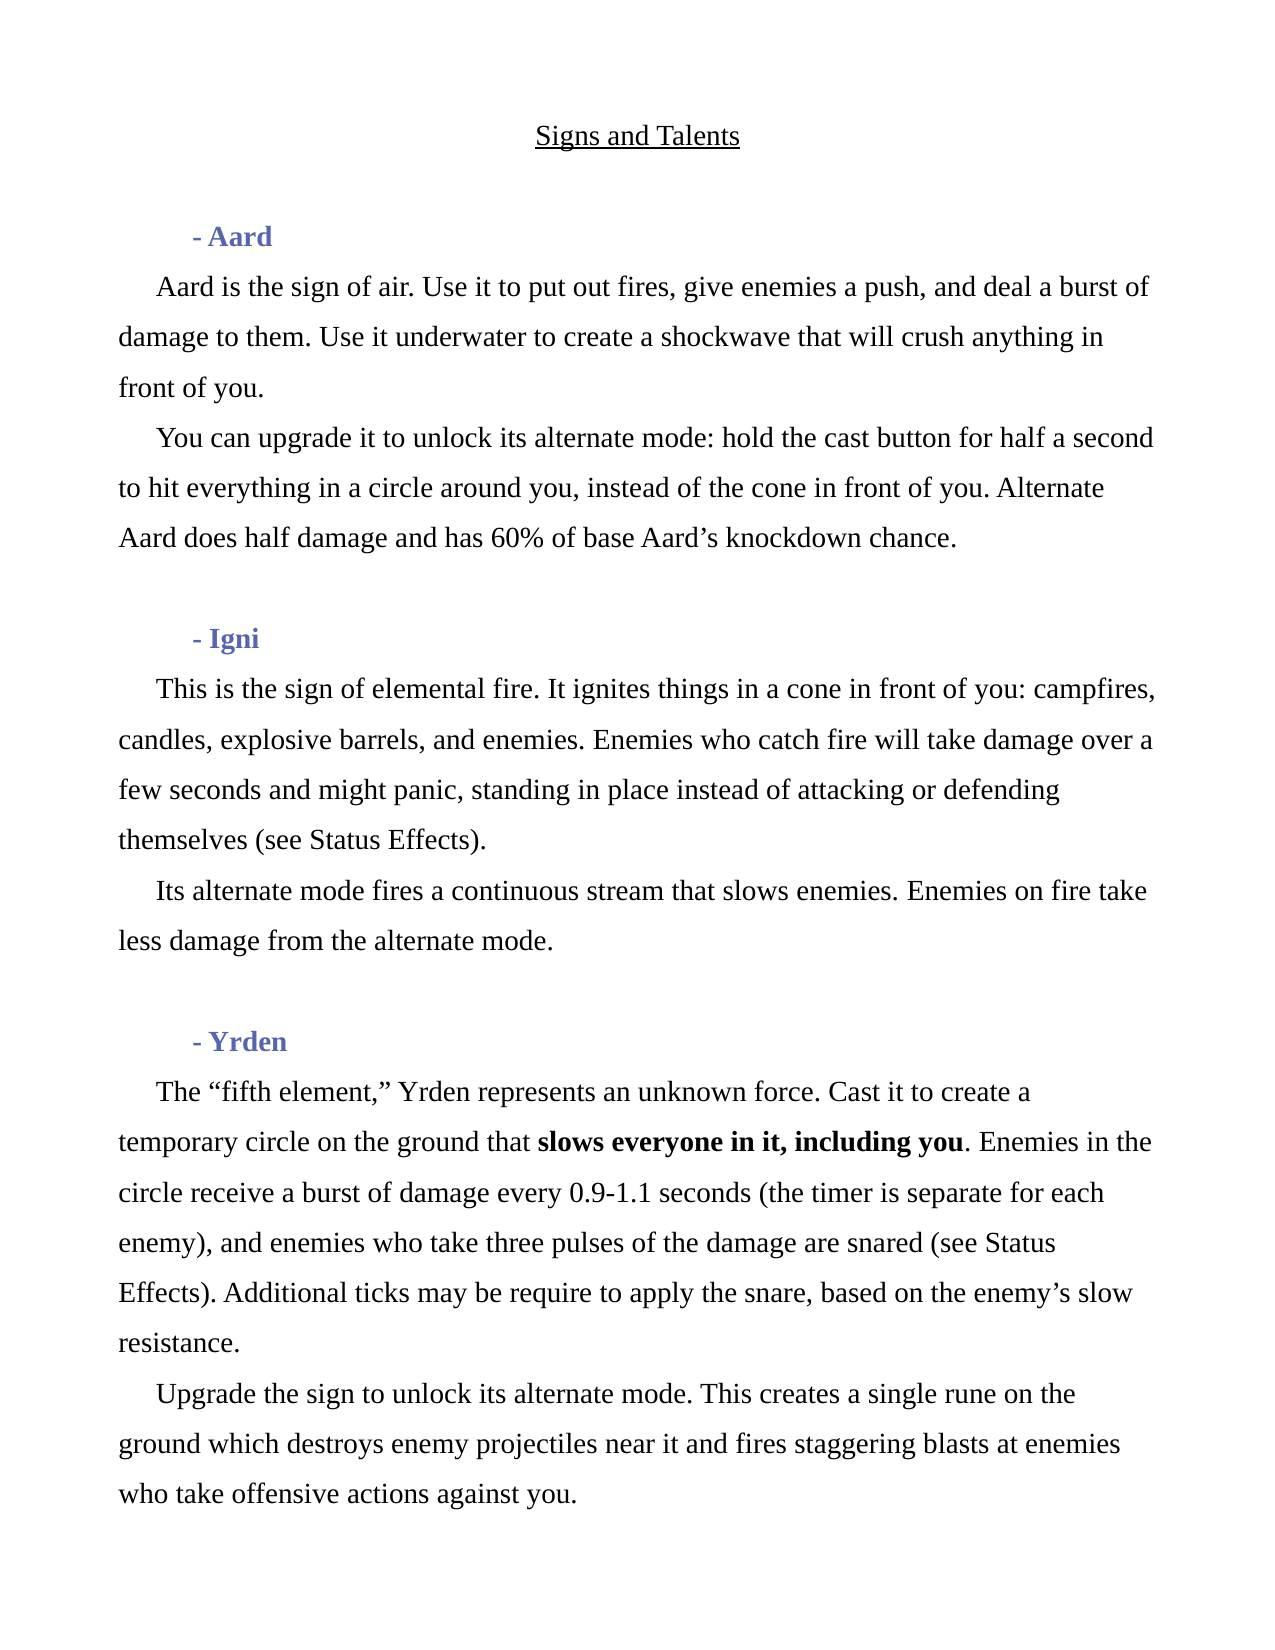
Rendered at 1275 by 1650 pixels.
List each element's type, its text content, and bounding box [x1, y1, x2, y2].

text Its alternate mode fires a continuous stream that slows enemies. Enemies on fire take less damage from the alternate mode. [118, 873, 1157, 957]
text Upgrade the sign to unlock its alternate mode. This creates a single rune on the ground which destroys enemy projectiles near it and fires staggering blasts at enemies who take offensive actions against you. [118, 1376, 1157, 1510]
text This is the sign of elemental fire. It ignites things in a cone in front of you: campfires, candles, explosive barrels, and enemies. Enemies who catch fire will take damage over a few seconds and might panic, standing in place instead of attacking or defending themselves (see Status Effects). [118, 672, 1157, 856]
text Aard is the sign of air. Use it to put out fires, give enemies a push, and deal a burst of damage to them. Use it underwater to create a shockwave that will crush anything in front of you. [118, 269, 1157, 403]
text Signs and Talents [118, 118, 1157, 152]
text - Igni [118, 621, 1157, 655]
text The “fifth element,” Yrden represents an unknown force. Cast it to create a temporary circle on the ground that slows everyone in it, including you. Enemies in the circle receive a burst of damage every 0.9-1.1 seconds (the timer is separate for each enemy), and enemies who take three pulses of the damage are snared (see Status Effects). Additional ticks may be require to apply the snare, based on the enemy’s slow resistance. [118, 1074, 1157, 1359]
text - Yrden [118, 1024, 1157, 1057]
text - Aard [118, 219, 1157, 252]
text You can upgrade it to unlock its alternate mode: hold the cast button for half a second to hit everything in a circle around you, instead of the cone in front of you. Alternate Aard does half damage and has 60% of base Aard’s knockdown chance. [118, 420, 1157, 554]
